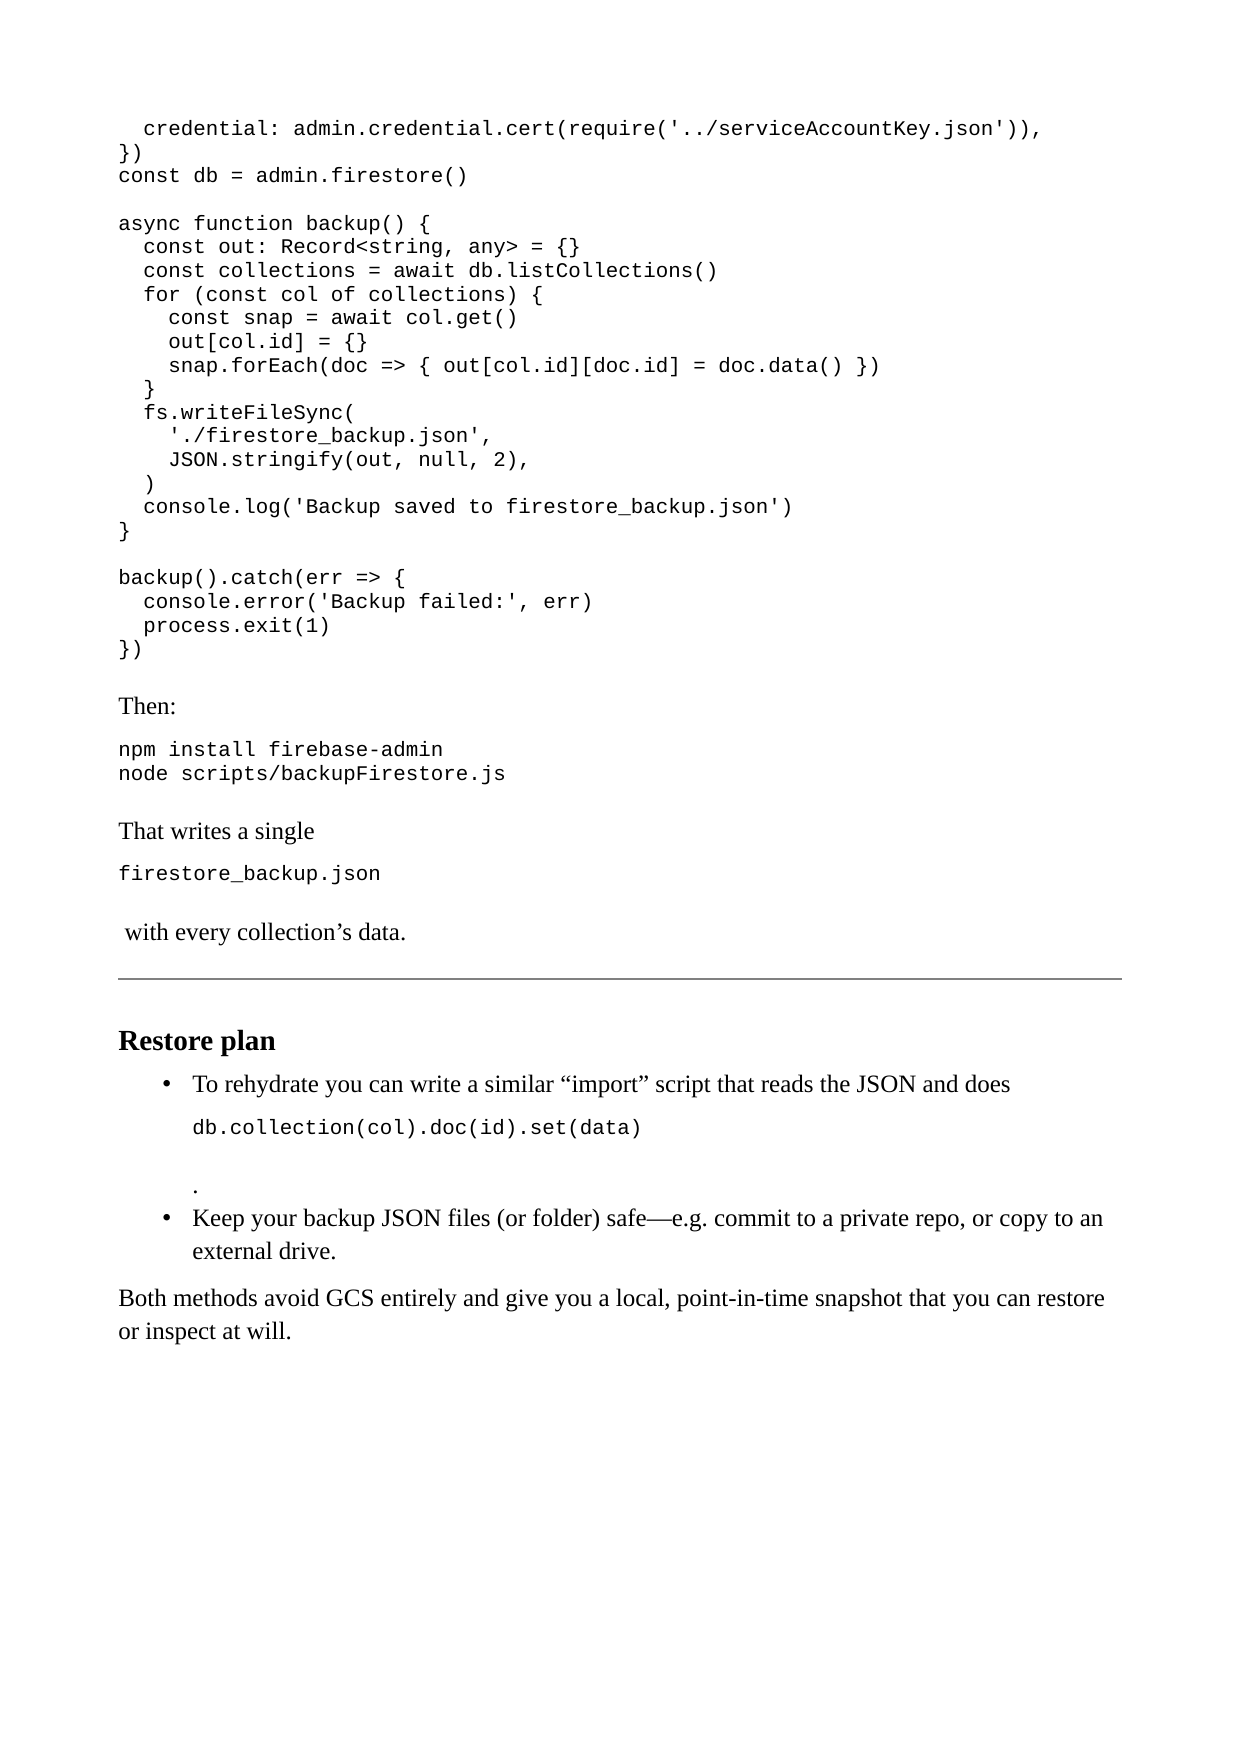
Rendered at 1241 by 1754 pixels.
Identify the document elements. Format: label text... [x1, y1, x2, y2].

list Keep your backup JSON files (or folder) safe—e.g. commit to a private repo, or copy to an external drive. [162, 1203, 1122, 1264]
text console.error('Backup failed:', err) [118, 591, 1122, 615]
text Then: [118, 691, 1122, 720]
text with every collection’s data. [118, 917, 1122, 945]
text } [118, 378, 1122, 402]
text credential: admin.credential.cert(require('../serviceAccountKey.json')), [118, 118, 1122, 142]
text const snap = await col.get() [118, 307, 1122, 331]
text } [118, 520, 1122, 544]
text }) [118, 638, 1122, 662]
text That writes a single [118, 816, 1122, 844]
list db.collection(col).doc(id).set(data) [162, 1117, 1122, 1140]
text snap.forEach(doc => { out[col.id][doc.id] = doc.data() }) [118, 354, 1122, 378]
text const db = admin.firestore() [118, 165, 1122, 189]
text node scripts/backupFirestore.js [118, 763, 1122, 786]
text const out: Record<string, any> = {} [118, 236, 1122, 260]
text Both methods avoid GCS entirely and give you a local, point-in-time snapshot that you can restore or inspect at will. [118, 1283, 1122, 1345]
text firestore_backup.json [118, 863, 1122, 887]
subtitle Restore plan [118, 1023, 1122, 1057]
text JSON.stringify(out, null, 2), [118, 449, 1122, 473]
list . [162, 1170, 1122, 1198]
text for (const col of collections) { [118, 284, 1122, 307]
list To rehydrate you can write a similar “import” script that reads the JSON and does [162, 1069, 1122, 1098]
text './firestore_backup.json', [118, 426, 1122, 449]
text npm install firebase-admin [118, 739, 1122, 763]
text out[col.id] = {} [118, 331, 1122, 354]
text const collections = await db.listCollections() [118, 260, 1122, 284]
text }) [118, 142, 1122, 165]
text backup().catch(err => { [118, 567, 1122, 591]
text fs.writeFileSync( [118, 402, 1122, 426]
text process.exit(1) [118, 615, 1122, 638]
text ) [118, 473, 1122, 496]
text console.log('Backup saved to firestore_backup.json') [118, 496, 1122, 520]
text async function backup() { [118, 213, 1122, 236]
